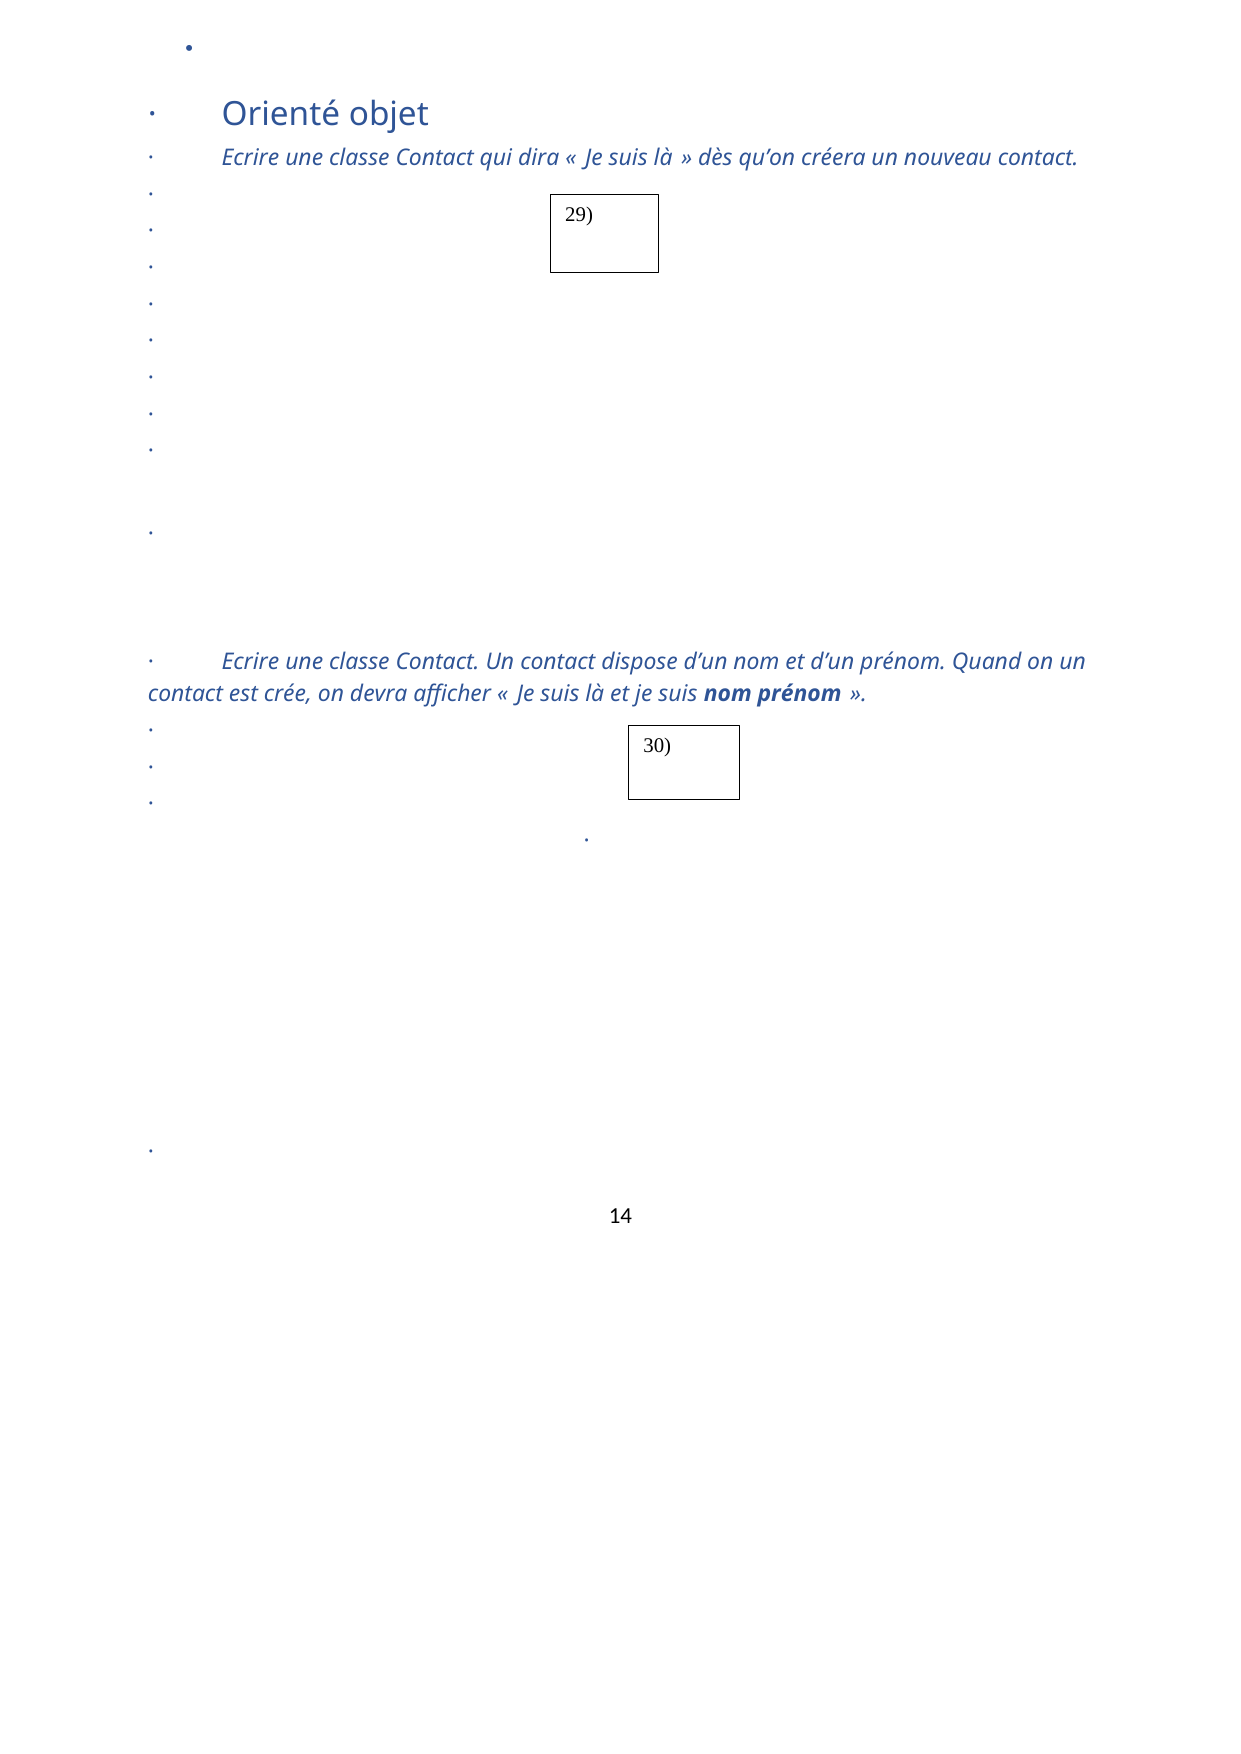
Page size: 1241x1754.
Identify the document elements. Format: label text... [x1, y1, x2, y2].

list Ecrire une classe Contact. Un contact dispose d’un nom et d’un prénom. Quand on un contact est crée, on devra afficher « Je suis là et je suis nom prénom ». [148, 645, 1093, 709]
list Orienté objet [148, 90, 1093, 135]
list Ecrire une classe Contact qui dira « Je suis là » dès qu’on créera un nouveau contact. [148, 141, 1093, 172]
